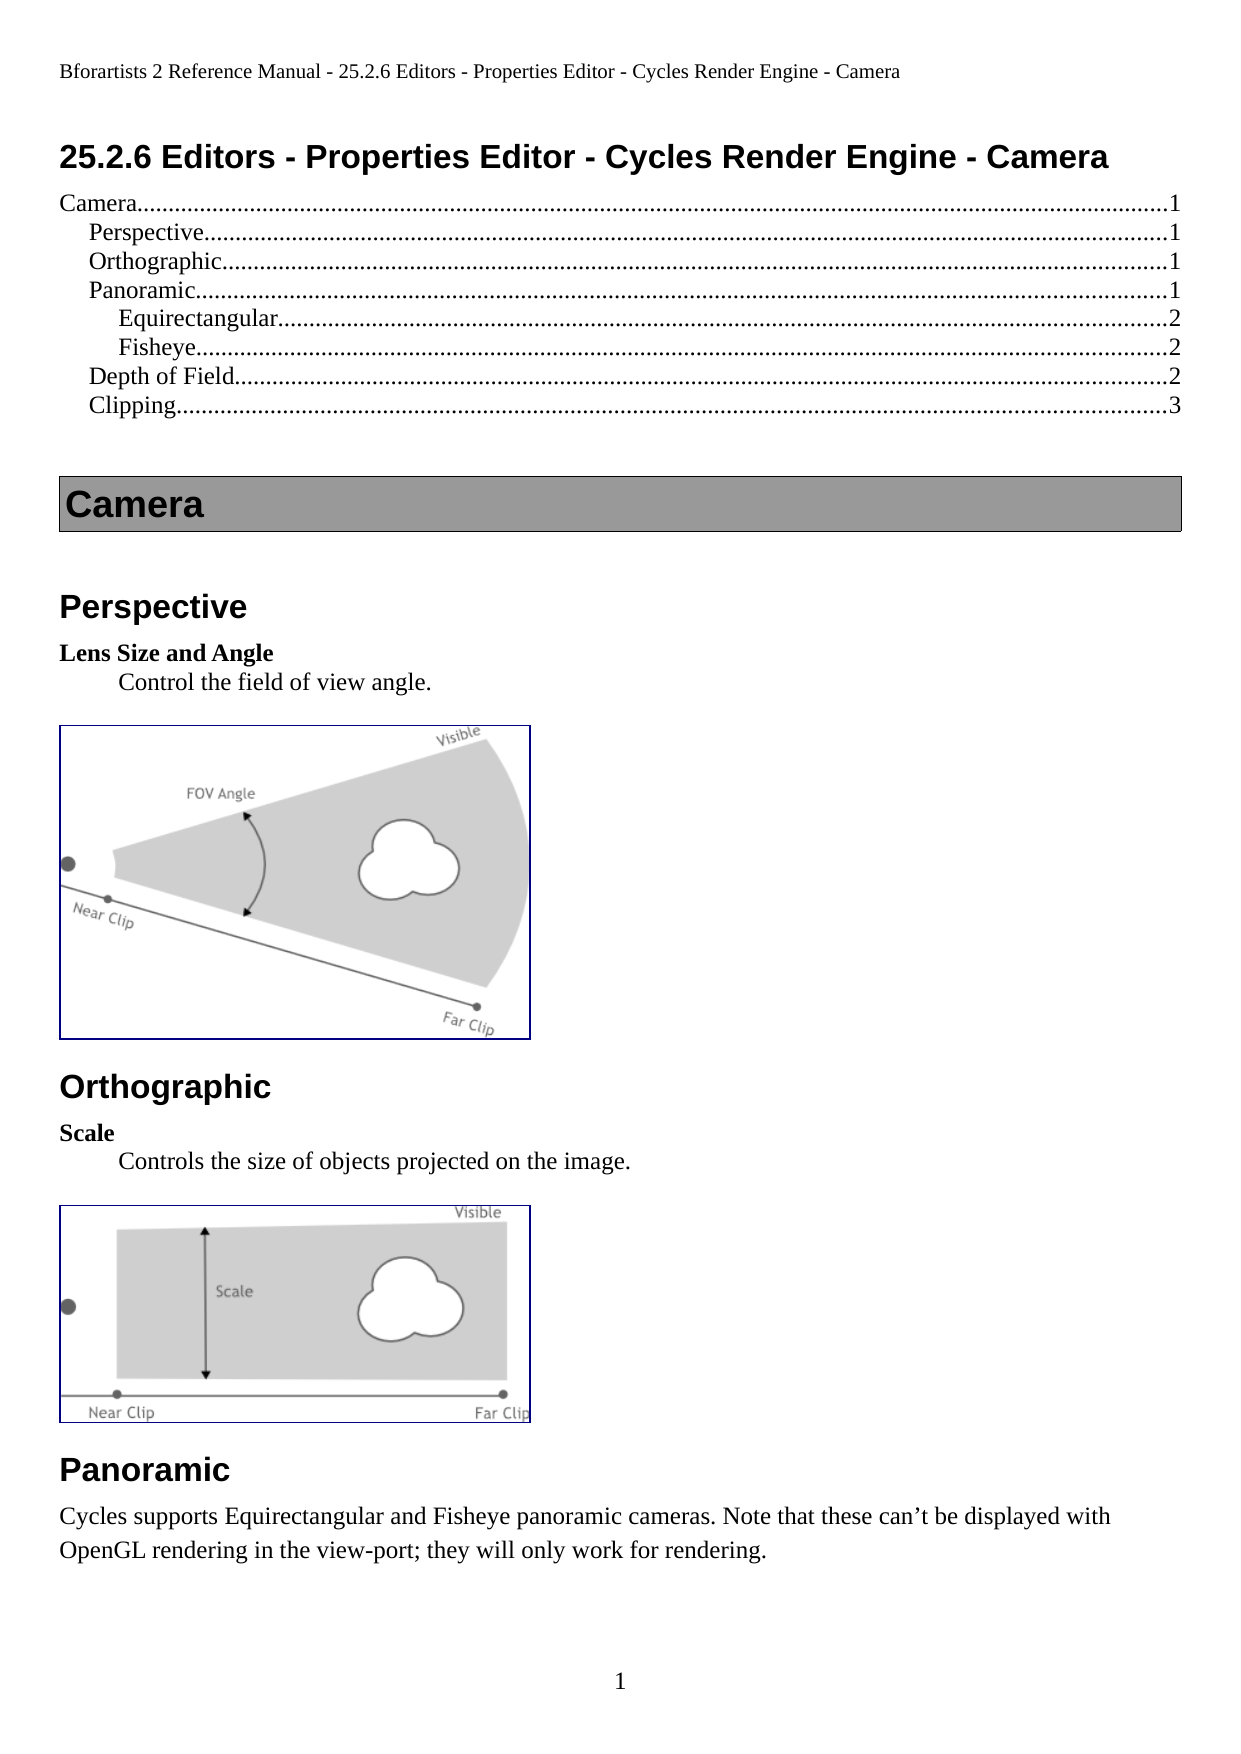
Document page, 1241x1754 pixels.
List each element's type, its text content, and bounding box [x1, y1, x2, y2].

text Panoramic 1 [88, 275, 1181, 303]
text Cycles supports Equirectangular and Fisheye panoramic cameras. Note that these can’t be displayed with OpenGL rendering in the view-port; they will only work for rendering. [59, 1501, 1181, 1564]
text Depth of Field 2 [88, 361, 1181, 390]
subtitle Perspective [59, 587, 1181, 625]
table_header Camera [60, 477, 1181, 531]
subtitle Lens Size and Angle [59, 638, 1181, 667]
text Orthographic 1 [88, 246, 1181, 275]
text Camera 1 [59, 188, 1181, 217]
subtitle 25.2.6 Editors - Properties Editor - Cycles Render Engine - Camera [59, 138, 1181, 176]
text Clipping 3 [88, 390, 1181, 418]
list Control the field of view angle. [118, 667, 1181, 695]
subtitle Scale [59, 1118, 1181, 1146]
picture [61, 726, 529, 1038]
picture [61, 1206, 529, 1422]
text Perspective 1 [88, 217, 1181, 246]
subtitle Panoramic [59, 1450, 1181, 1488]
text Fisheye 2 [118, 332, 1181, 361]
list Controls the size of objects projected on the image. [118, 1146, 1181, 1175]
text Equirectangular 2 [118, 303, 1181, 332]
subtitle Orthographic [59, 1067, 1181, 1105]
